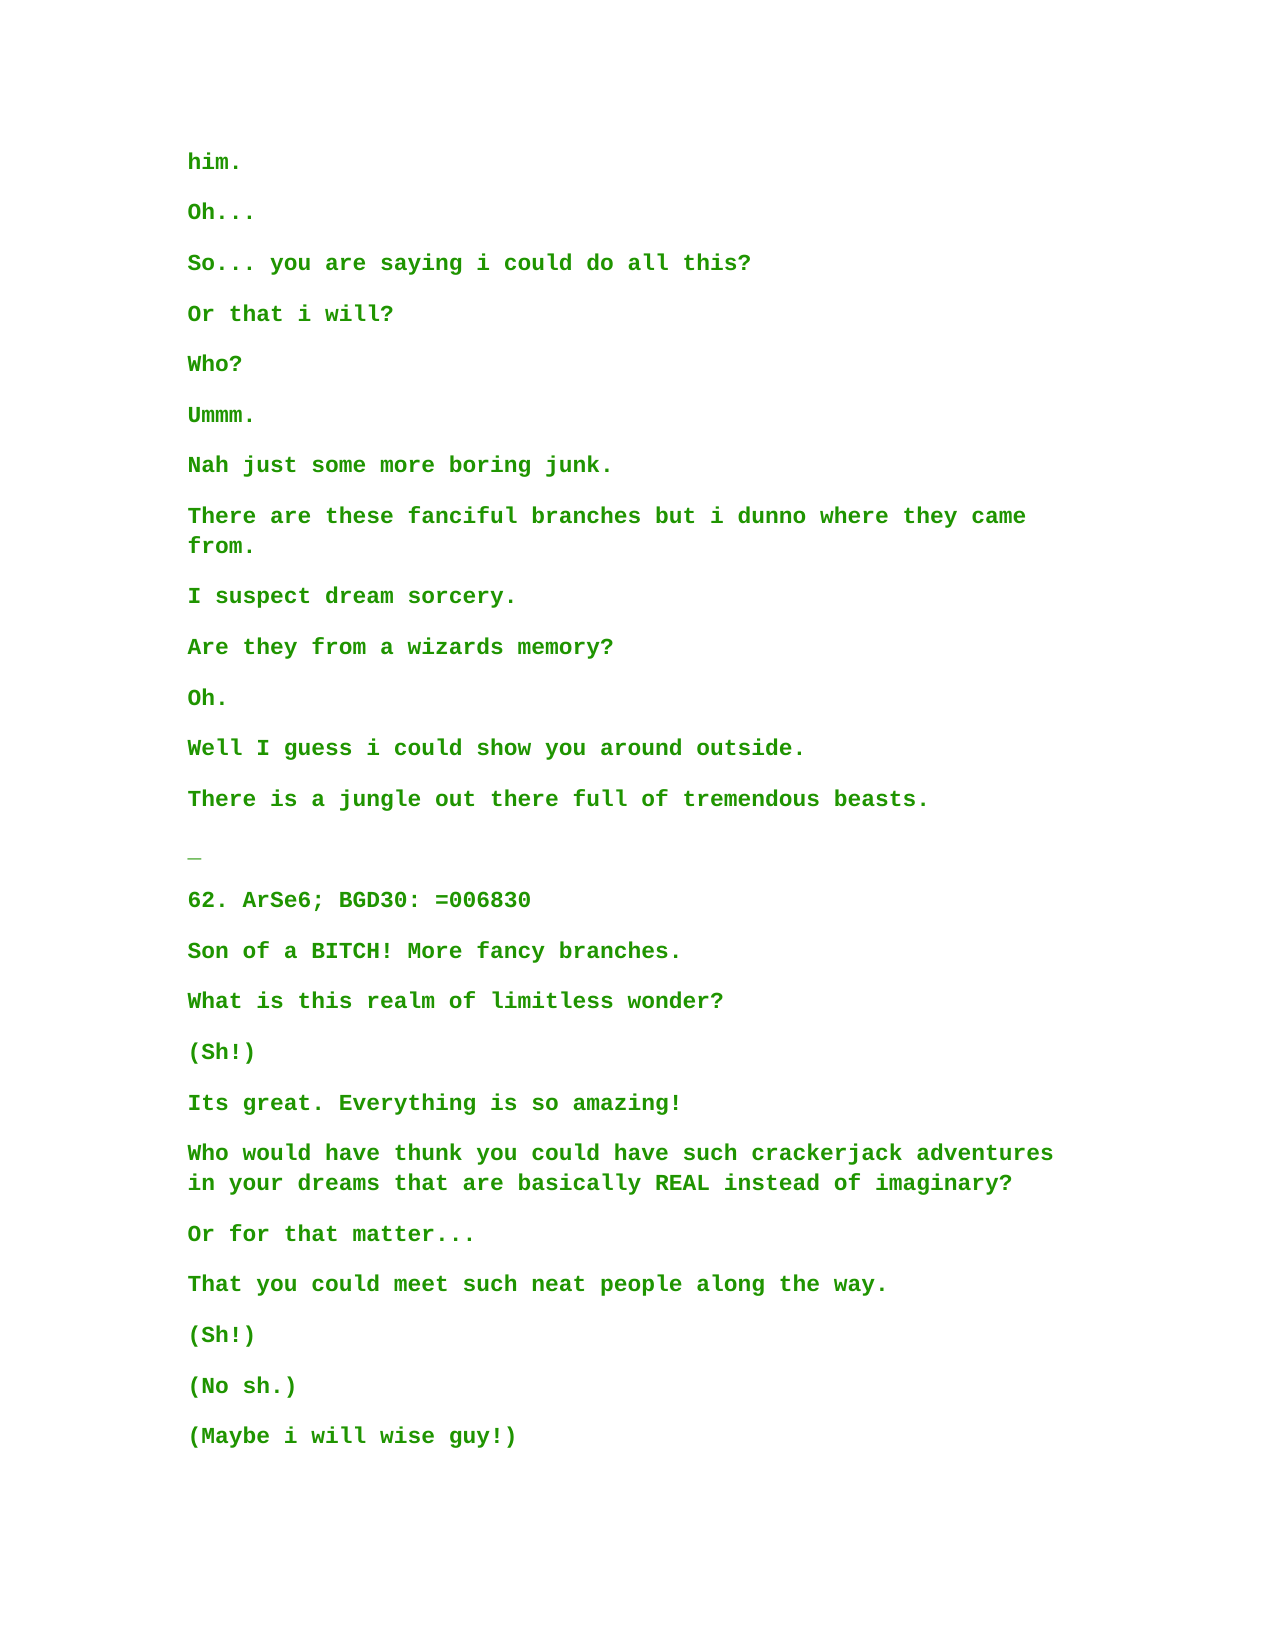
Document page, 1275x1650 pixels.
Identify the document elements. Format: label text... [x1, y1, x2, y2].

text Well I guess i could show you around outside. [187, 737, 1087, 763]
text _ [187, 838, 1087, 864]
text Ummm. [187, 403, 1087, 429]
text (Sh!) [187, 1040, 1087, 1066]
text What is this realm of limitless wonder? [187, 990, 1087, 1016]
text So... you are saying i could do all this? [187, 251, 1087, 277]
text That you could meet such neat people along the way. [187, 1273, 1087, 1299]
text Its great. Everything is so amazing! [187, 1091, 1087, 1117]
text Son of a BITCH! More fancy branches. [187, 939, 1087, 965]
text Oh. [187, 686, 1087, 712]
text 62. ArSe6; BGD30: =006830 [187, 888, 1087, 914]
text I suspect dream sorcery. [187, 585, 1087, 611]
text Or for that matter... [187, 1222, 1087, 1248]
text Are they from a wizards memory? [187, 635, 1087, 661]
text There are these fanciful branches but i dunno where they came from. [187, 504, 1087, 560]
text Oh... [187, 201, 1087, 227]
text Nah just some more boring junk. [187, 454, 1087, 480]
text There is a jungle out there full of tremendous beasts. [187, 787, 1087, 813]
text (No sh.) [187, 1374, 1087, 1400]
text Who would have thunk you could have such crackerjack adventures in your dreams that are basically REAL instead of imaginary? [187, 1142, 1087, 1197]
text (Maybe i will wise guy!) [187, 1424, 1087, 1451]
text Or that i will? [187, 302, 1087, 328]
text (Sh!) [187, 1323, 1087, 1349]
text Who? [187, 352, 1087, 378]
text him. [187, 150, 1087, 176]
